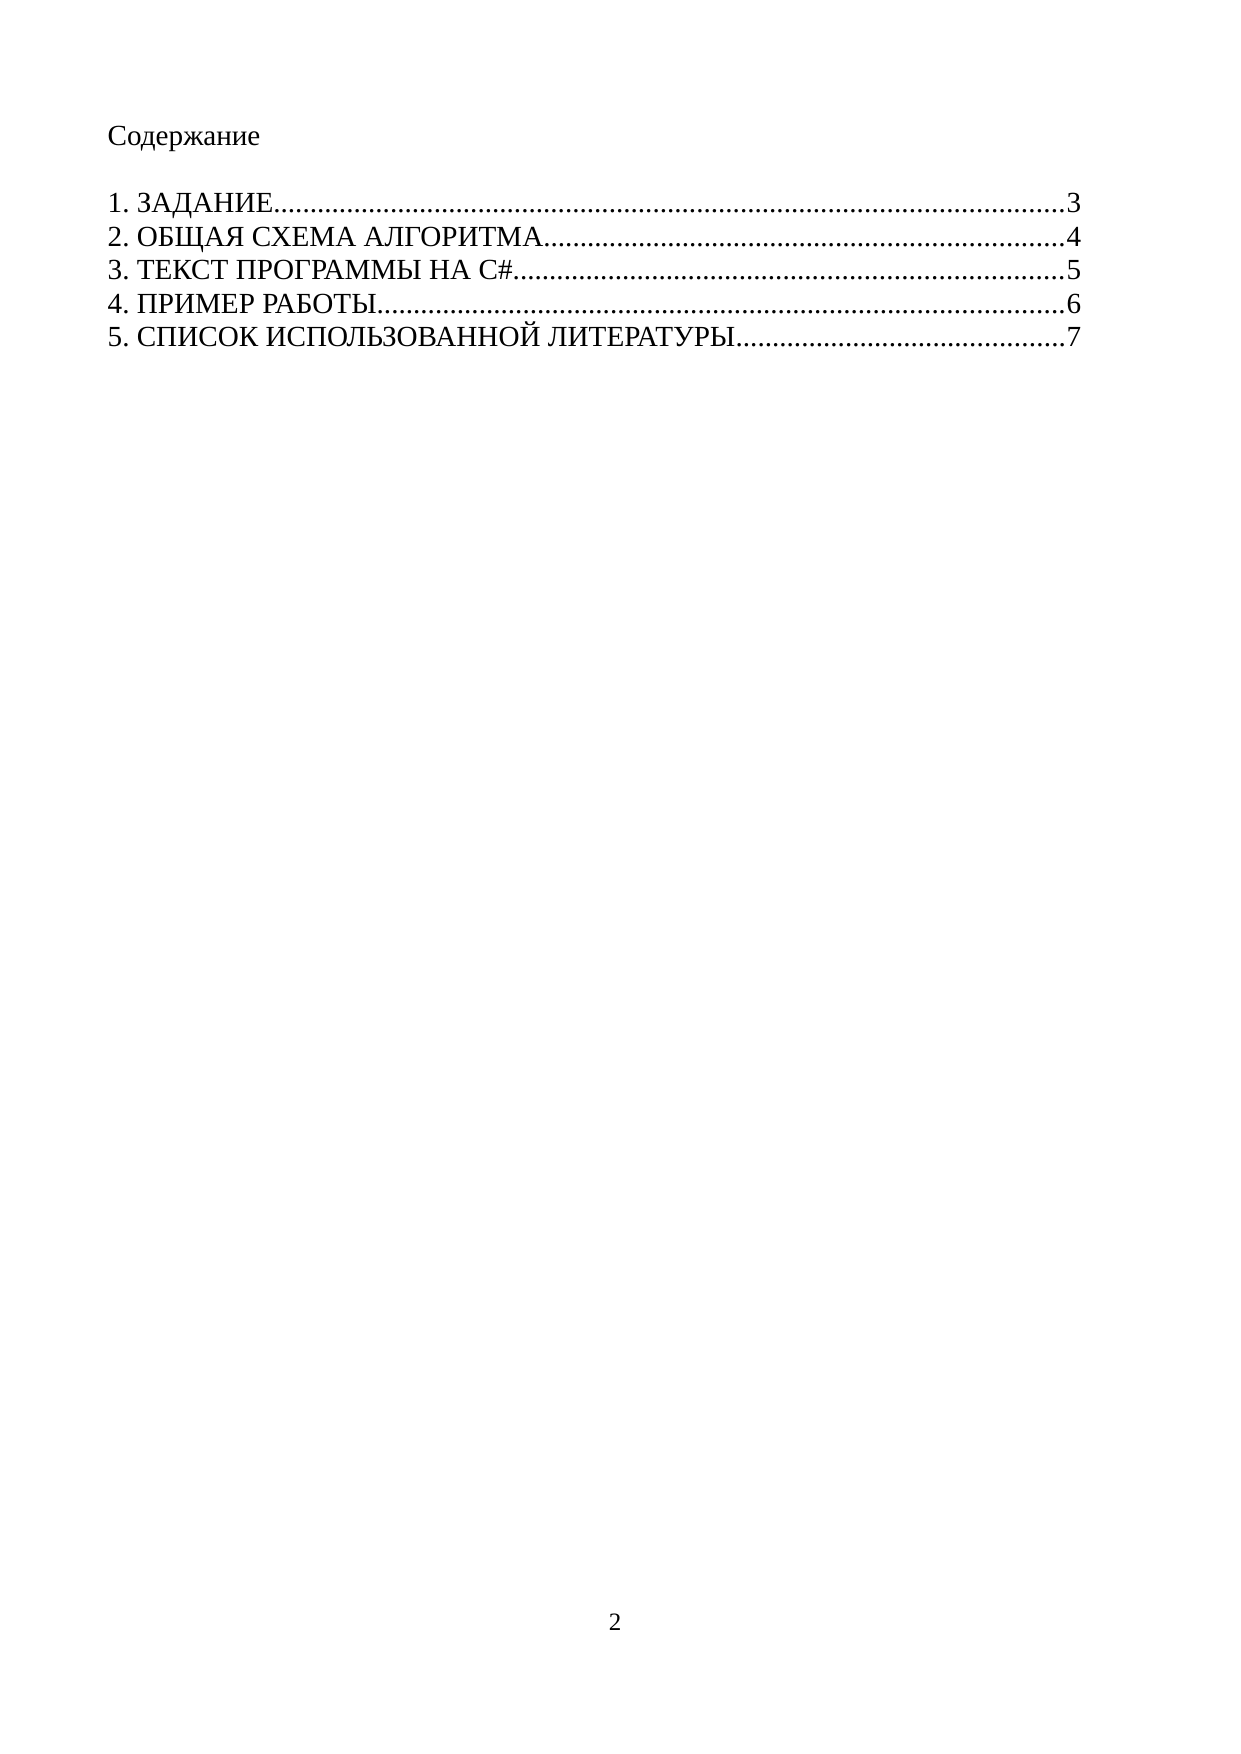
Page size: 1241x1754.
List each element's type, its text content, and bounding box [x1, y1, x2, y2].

text 5. СПИСОК ИСПОЛЬЗОВАННОЙ ЛИТЕРАТУРЫ 7 [107, 319, 1122, 353]
text 4. ПРИМЕР РАБОТЫ 6 [107, 286, 1122, 319]
text 2. ОБЩАЯ СХЕМА АЛГОРИТМА 4 [107, 219, 1122, 252]
text Содержание [107, 118, 1122, 152]
text 1. ЗАДАНИЕ 3 [107, 185, 1122, 219]
text 3. ТЕКСТ ПРОГРАММЫ НА C# 5 [107, 252, 1122, 286]
